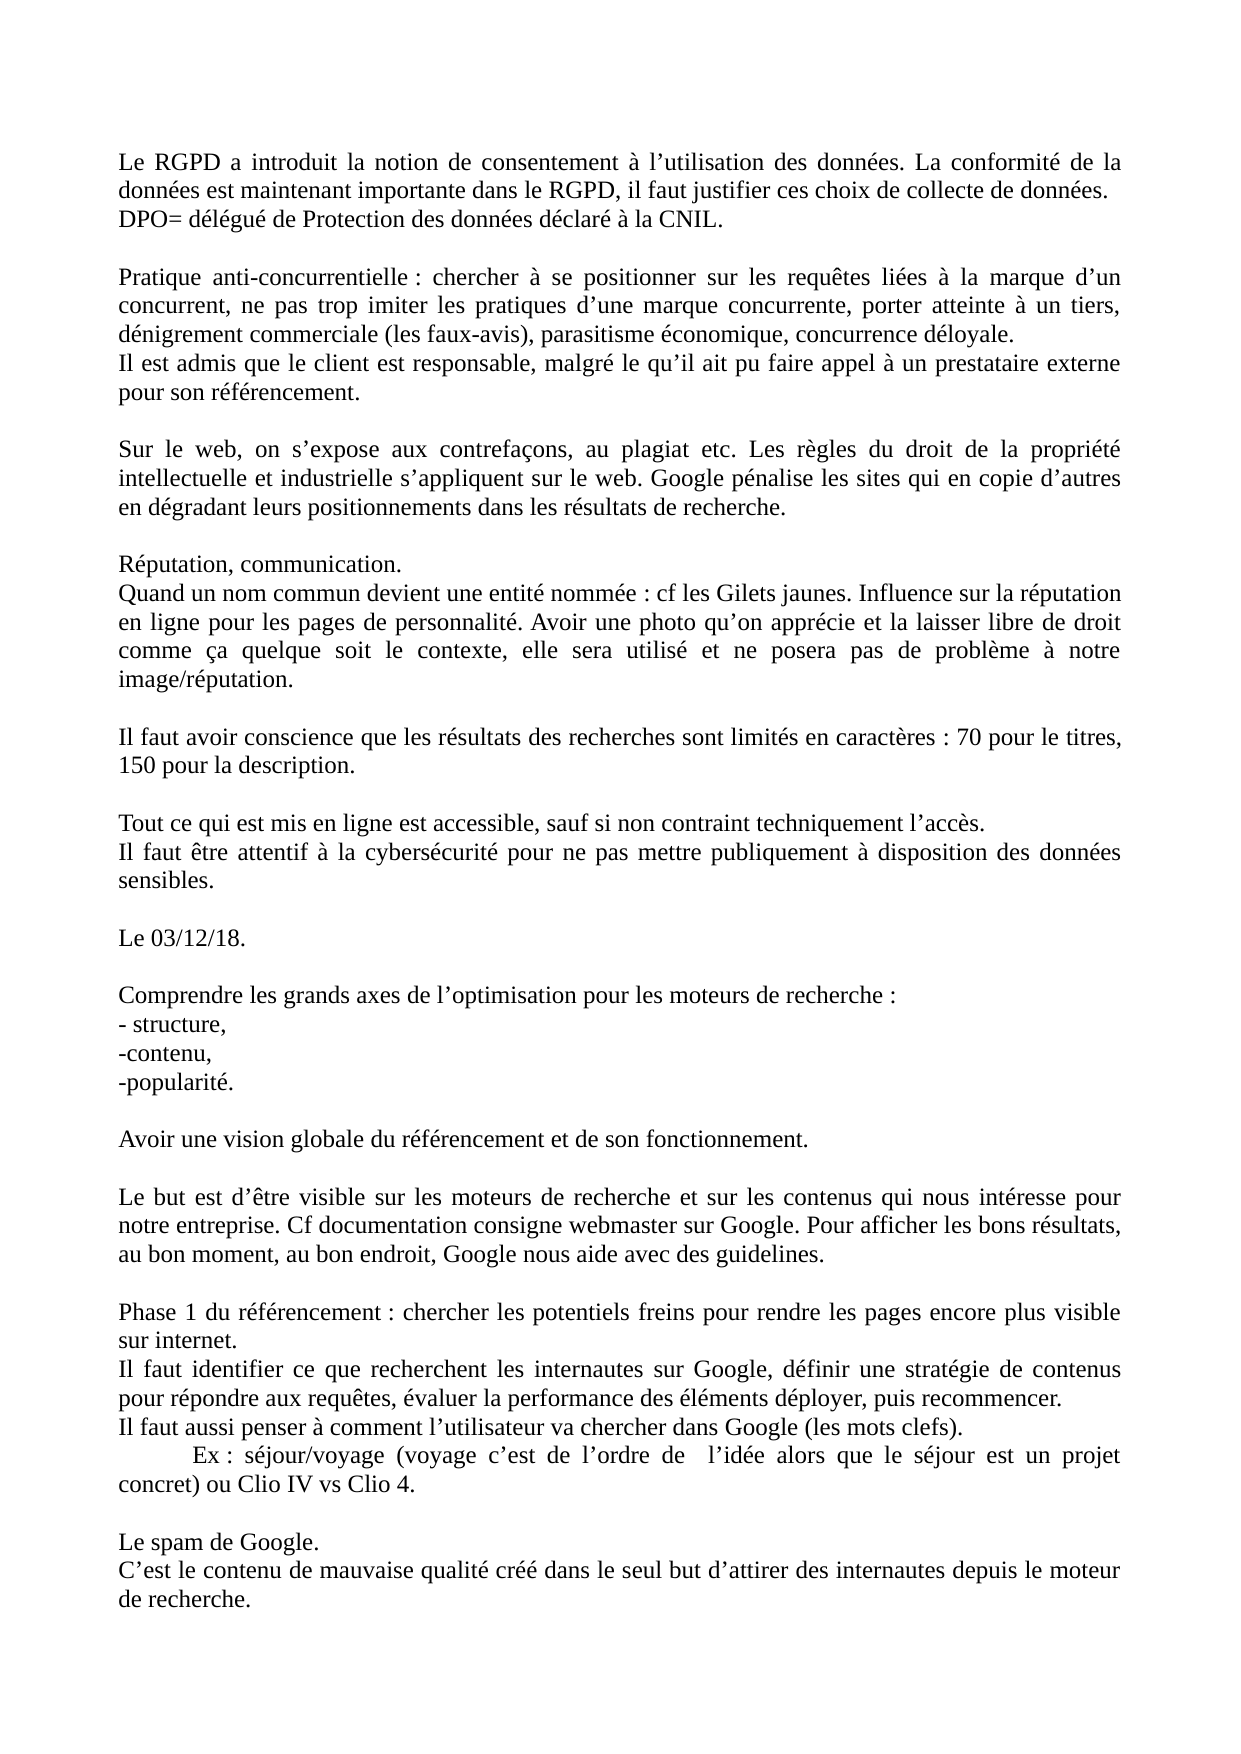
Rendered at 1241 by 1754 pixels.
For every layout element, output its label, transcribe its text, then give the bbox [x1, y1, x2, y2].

text Le but est d’être visible sur les moteurs de recherche et sur les contenus qui nous intéresse pour notre entreprise. Cf documentation consigne webmaster sur Google. Pour afficher les bons résultats, au bon moment, au bon endroit, Google nous aide avec des guidelines. [118, 1182, 1122, 1268]
text Le 03/12/18. [118, 923, 1122, 952]
text Quand un nom commun devient une entité nommée : cf les Gilets jaunes. Influence sur la réputation en ligne pour les pages de personnalité. Avoir une photo qu’on apprécie et la laisser libre de droit comme ça quelque soit le contexte, elle sera utilisé et ne posera pas de problème à notre image/réputation. [118, 578, 1122, 693]
text Il faut identifier ce que recherchent les internautes sur Google, définir une stratégie de contenus pour répondre aux requêtes, évaluer la performance des éléments déployer, puis recommencer. [118, 1354, 1122, 1412]
text Le RGPD a introduit la notion de consentement à l’utilisation des données. La conformité de la données est maintenant importante dans le RGPD, il faut justifier ces choix de collecte de données. [118, 147, 1122, 204]
text Avoir une vision globale du référencement et de son fonctionnement. [118, 1124, 1122, 1153]
text - structure, [118, 1009, 1122, 1038]
text -contenu, [118, 1038, 1122, 1067]
text Réputation, communication. [118, 549, 1122, 578]
text Comprendre les grands axes de l’optimisation pour les moteurs de recherche : [118, 981, 1122, 1009]
text Sur le web, on s’expose aux contrefaçons, au plagiat etc. Les règles du droit de la propriété intellectuelle et industrielle s’appliquent sur le web. Google pénalise les sites qui en copie d’autres en dégradant leurs positionnements dans les résultats de recherche. [118, 434, 1122, 521]
text Pratique anti-concurrentielle : chercher à se positionner sur les requêtes liées à la marque d’un concurrent, ne pas trop imiter les pratiques d’une marque concurrente, porter atteinte à un tiers, dénigrement commerciale (les faux-avis), parasitisme économique, concurrence déloyale. [118, 262, 1122, 348]
text Phase 1 du référencement : chercher les potentiels freins pour rendre les pages encore plus visible sur internet. [118, 1297, 1122, 1354]
text Tout ce qui est mis en ligne est accessible, sauf si non contraint techniquement l’accès. [118, 808, 1122, 837]
text Il faut être attentif à la cybersécurité pour ne pas mettre publiquement à disposition des données sensibles. [118, 837, 1122, 894]
text Il faut avoir conscience que les résultats des recherches sont limités en caractères : 70 pour le titres, 150 pour la description. [118, 722, 1122, 779]
text C’est le contenu de mauvaise qualité créé dans le seul but d’attirer des internautes depuis le moteur de recherche. [118, 1556, 1122, 1613]
text -popularité. [118, 1067, 1122, 1096]
text DPO= délégué de Protection des données déclaré à la CNIL. [118, 204, 1122, 233]
text Il est admis que le client est responsable, malgré le qu’il ait pu faire appel à un prestataire externe pour son référencement. [118, 348, 1122, 406]
text Ex : séjour/voyage (voyage c’est de l’ordre de l’idée alors que le séjour est un projet concret) ou Clio IV vs Clio 4. [118, 1441, 1122, 1498]
text Il faut aussi penser à comment l’utilisateur va chercher dans Google (les mots clefs). [118, 1412, 1122, 1441]
text Le spam de Google. [118, 1527, 1122, 1556]
